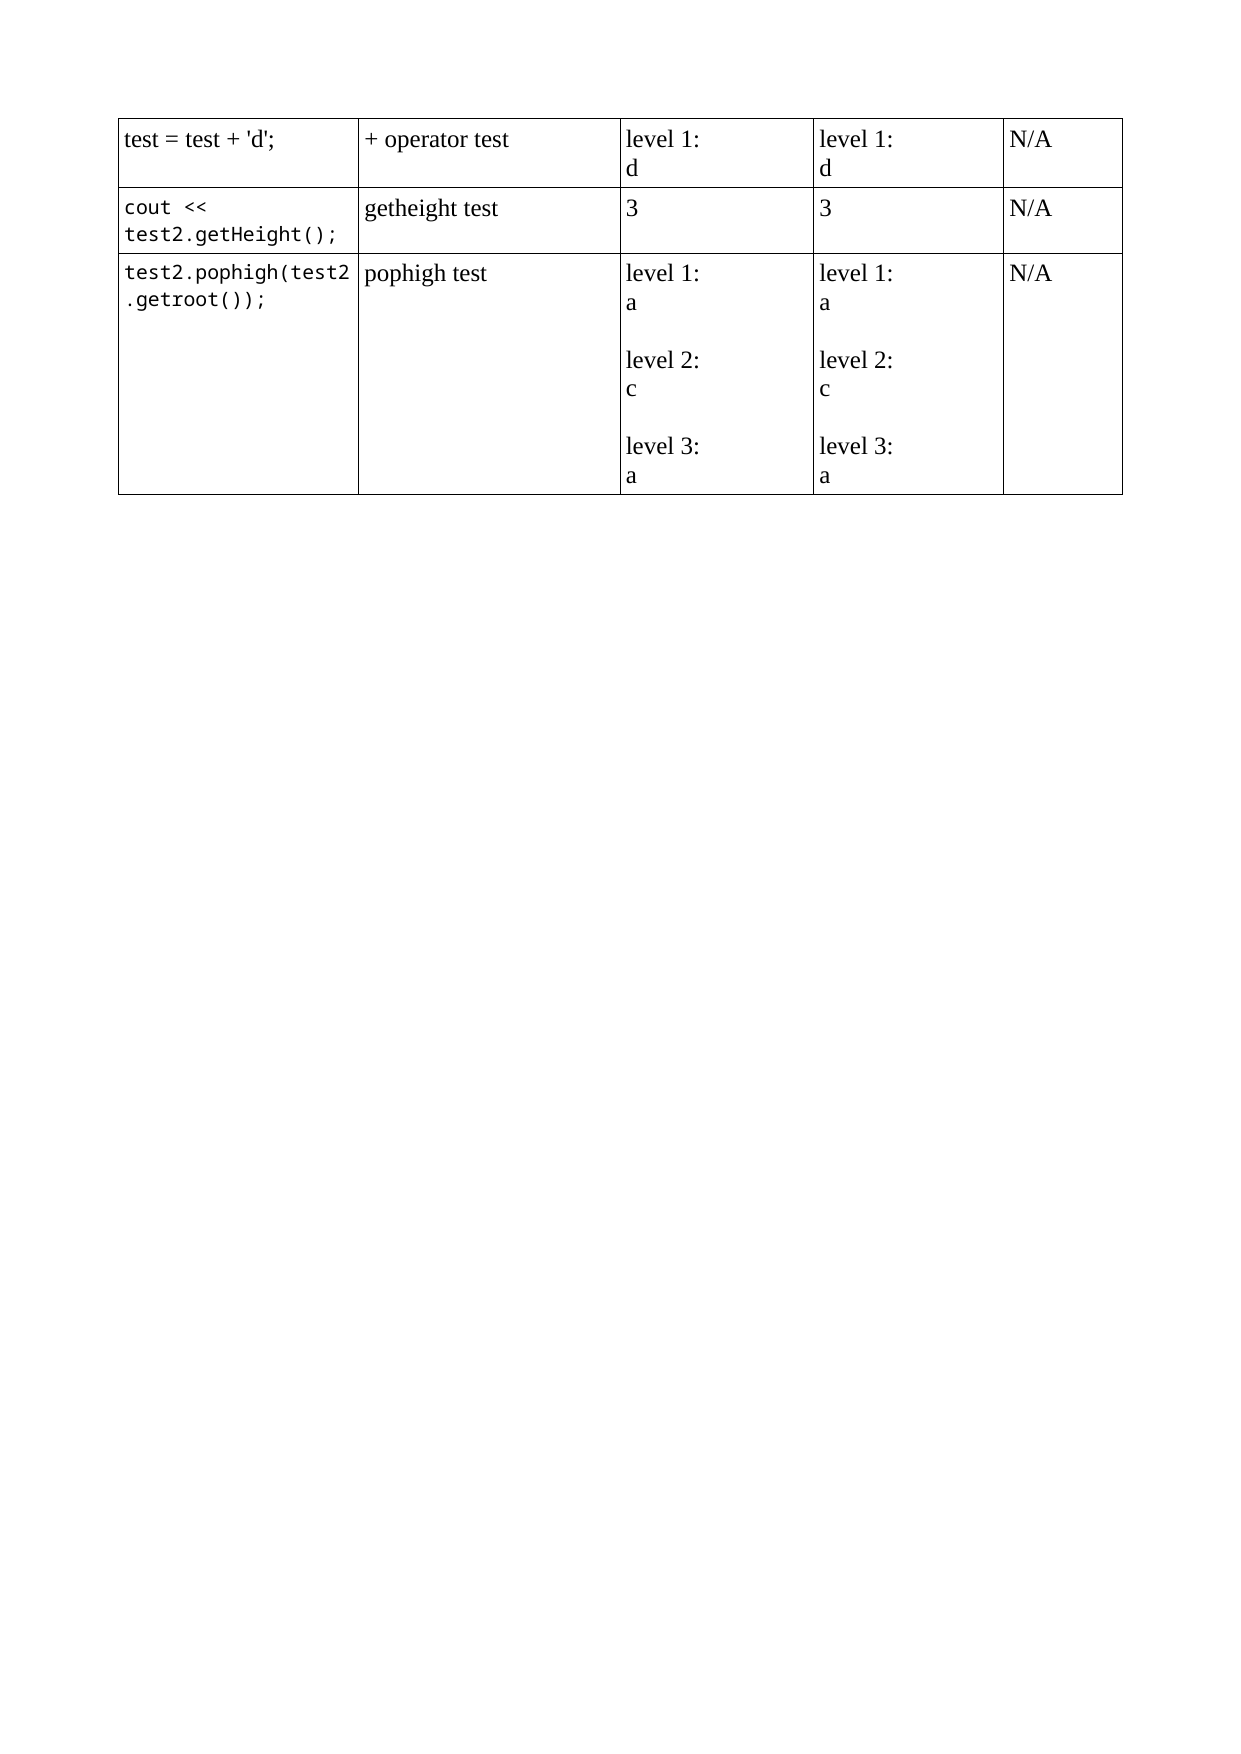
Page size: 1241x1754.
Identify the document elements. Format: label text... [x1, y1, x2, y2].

table_cell N/A [1004, 254, 1122, 494]
table_cell level 1: a level 2: c level 3: a [621, 254, 813, 494]
table_cell N/A [1004, 188, 1122, 253]
table_cell level 1: d [814, 119, 1003, 187]
table_cell getheight test [359, 188, 620, 253]
table_cell N/A [1004, 119, 1122, 187]
table_cell test2.pophigh(test2.getroot()); [119, 254, 358, 494]
table_cell level 1: a level 2: c level 3: a [814, 254, 1003, 494]
table_cell pophigh test [359, 254, 620, 494]
table_cell + operator test [359, 119, 620, 187]
table_cell 3 [621, 188, 813, 253]
table_cell level 1: d [621, 119, 813, 187]
table_cell test = test + 'd'; [119, 119, 358, 187]
table_cell 3 [814, 188, 1003, 253]
table_cell cout << test2.getHeight(); [119, 188, 358, 253]
